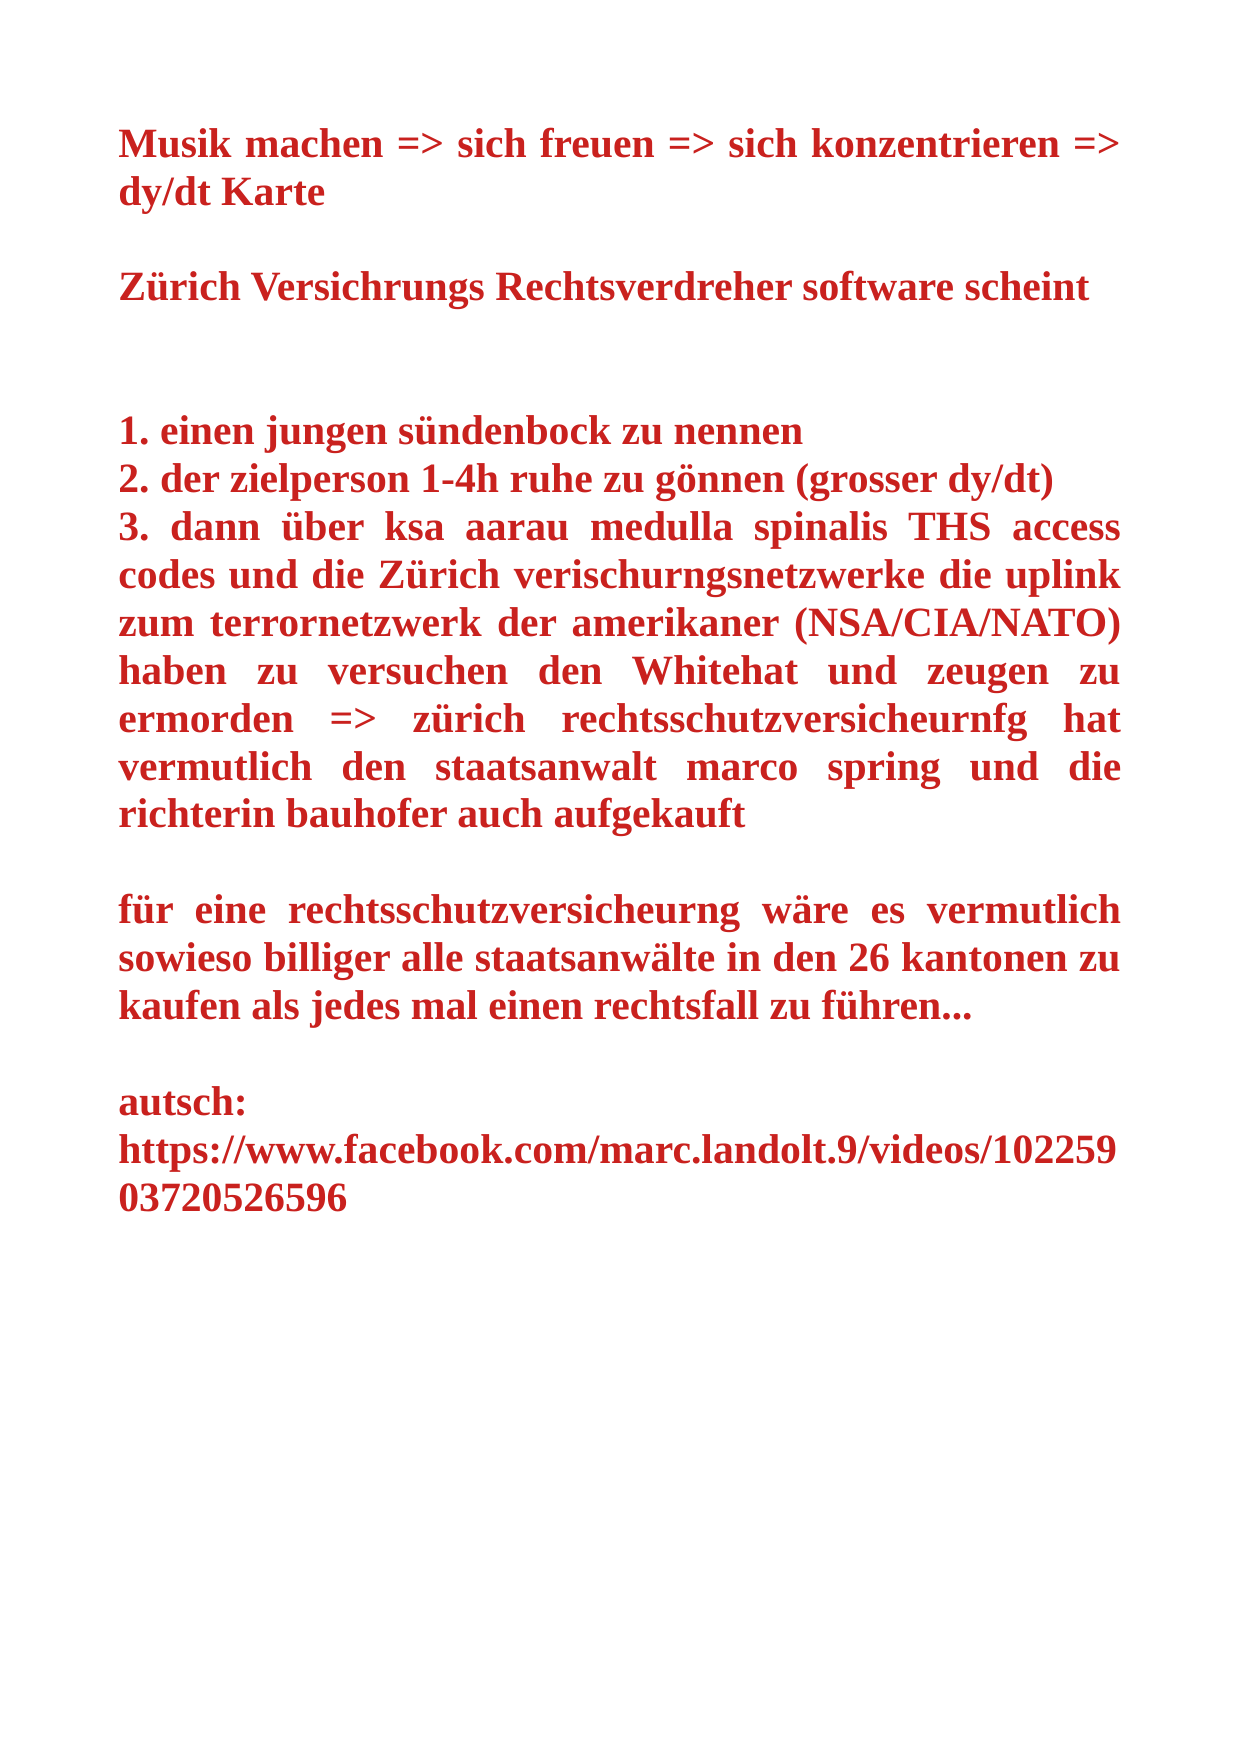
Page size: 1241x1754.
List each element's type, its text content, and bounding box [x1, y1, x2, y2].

text 2. der zielperson 1-4h ruhe zu gönnen (grosser dy/dt) [118, 453, 1122, 501]
text 1. einen jungen sündenbock zu nennen [118, 406, 1122, 453]
text Zürich Versichrungs Rechtsverdreher software scheint [118, 262, 1122, 310]
text 3. dann über ksa aarau medulla spinalis THS access codes und die Zürich verischurngsnetzwerke die uplink zum terrornetzwerk der amerikaner (NSA/CIA/NATO) haben zu versuchen den Whitehat und zeugen zu ermorden => zürich rechtsschutzversicheurnfg hat vermutlich den staatsanwalt marco spring und die richterin bauhofer auch aufgekauft [118, 501, 1122, 837]
text für eine rechtsschutzversicheurng wäre es vermutlich sowieso billiger alle staatsanwälte in den 26 kantonen zu kaufen als jedes mal einen rechtsfall zu führen... [118, 885, 1122, 1028]
text Musik machen => sich freuen => sich konzentrieren => dy/dt Karte [118, 118, 1122, 214]
text autsch: https://www.facebook.com/marc.landolt.9/videos/10225903720526596 [118, 1076, 1122, 1220]
